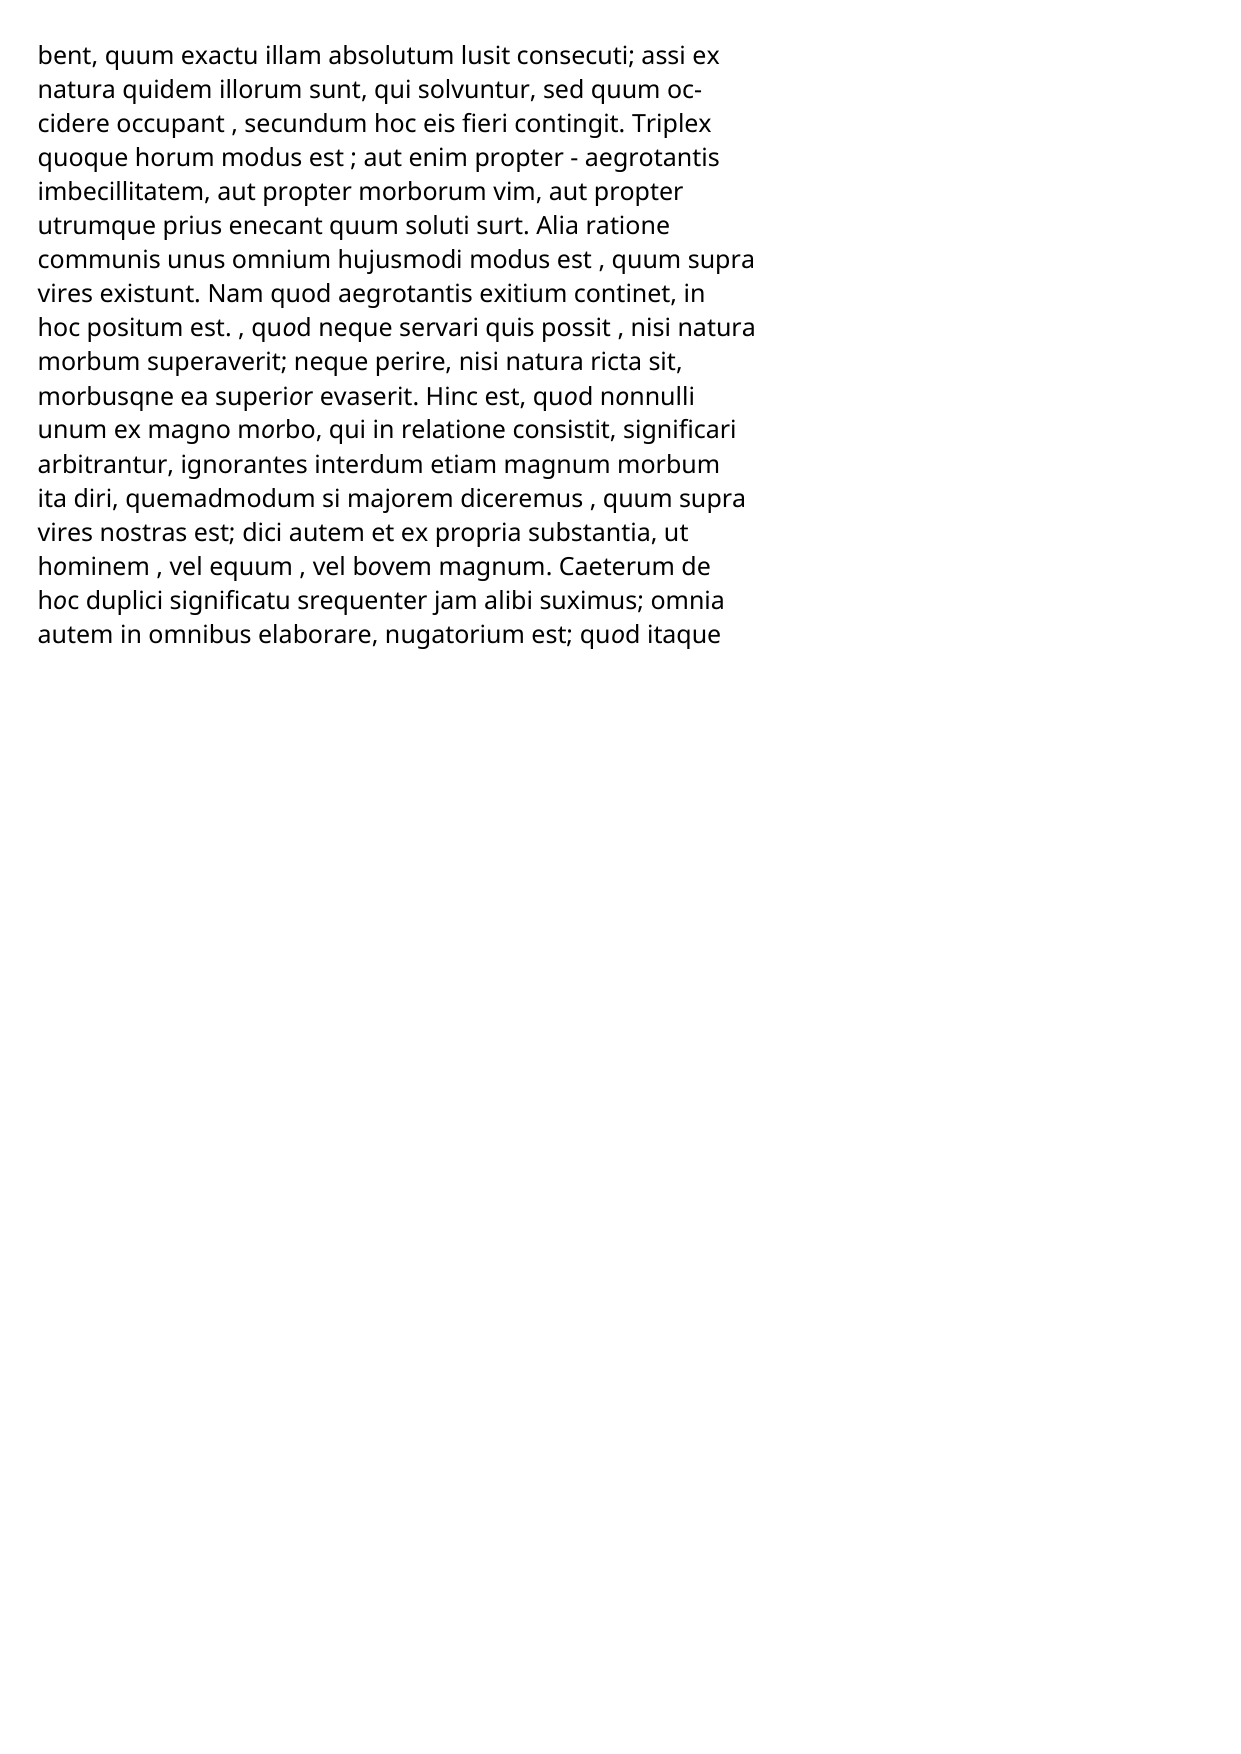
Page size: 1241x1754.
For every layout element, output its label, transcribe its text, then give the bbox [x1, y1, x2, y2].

text bent, quum exactu illam absolutum lusit consecuti; assi ex natura quidem illorum sunt, qui solvuntur, sed quum oc- cidere occupant , secundum hoc eis fieri contingit. Triplex quoque horum modus est ; aut enim propter - aegrotantis imbecillitatem, aut propter morborum vim, aut propter utrumque prius enecant quum soluti surt. Alia ratione communis unus omnium hujusmodi modus est , quum supra vires existunt. Nam quod aegrotantis exitium continet, in hoc positum est. , quod neque servari quis possit , nisi natura morbum superaverit; neque perire, nisi natura ricta sit, morbusqne ea superior evaserit. Hinc est, quod nonnulli unum ex magno morbo, qui in relatione consistit, significari arbitrantur, ignorantes interdum etiam magnum morbum ita diri, quemadmodum si majorem diceremus , quum supra vires nostras est; dici autem et ex propria substantia, ut hominem , vel equum , vel bovem magnum. Caeterum de hoc duplici significatu srequenter jam alibi suximus; omnia autem in omnibus elaborare, nugatorium est; quod itaque [37, 37, 1203, 651]
